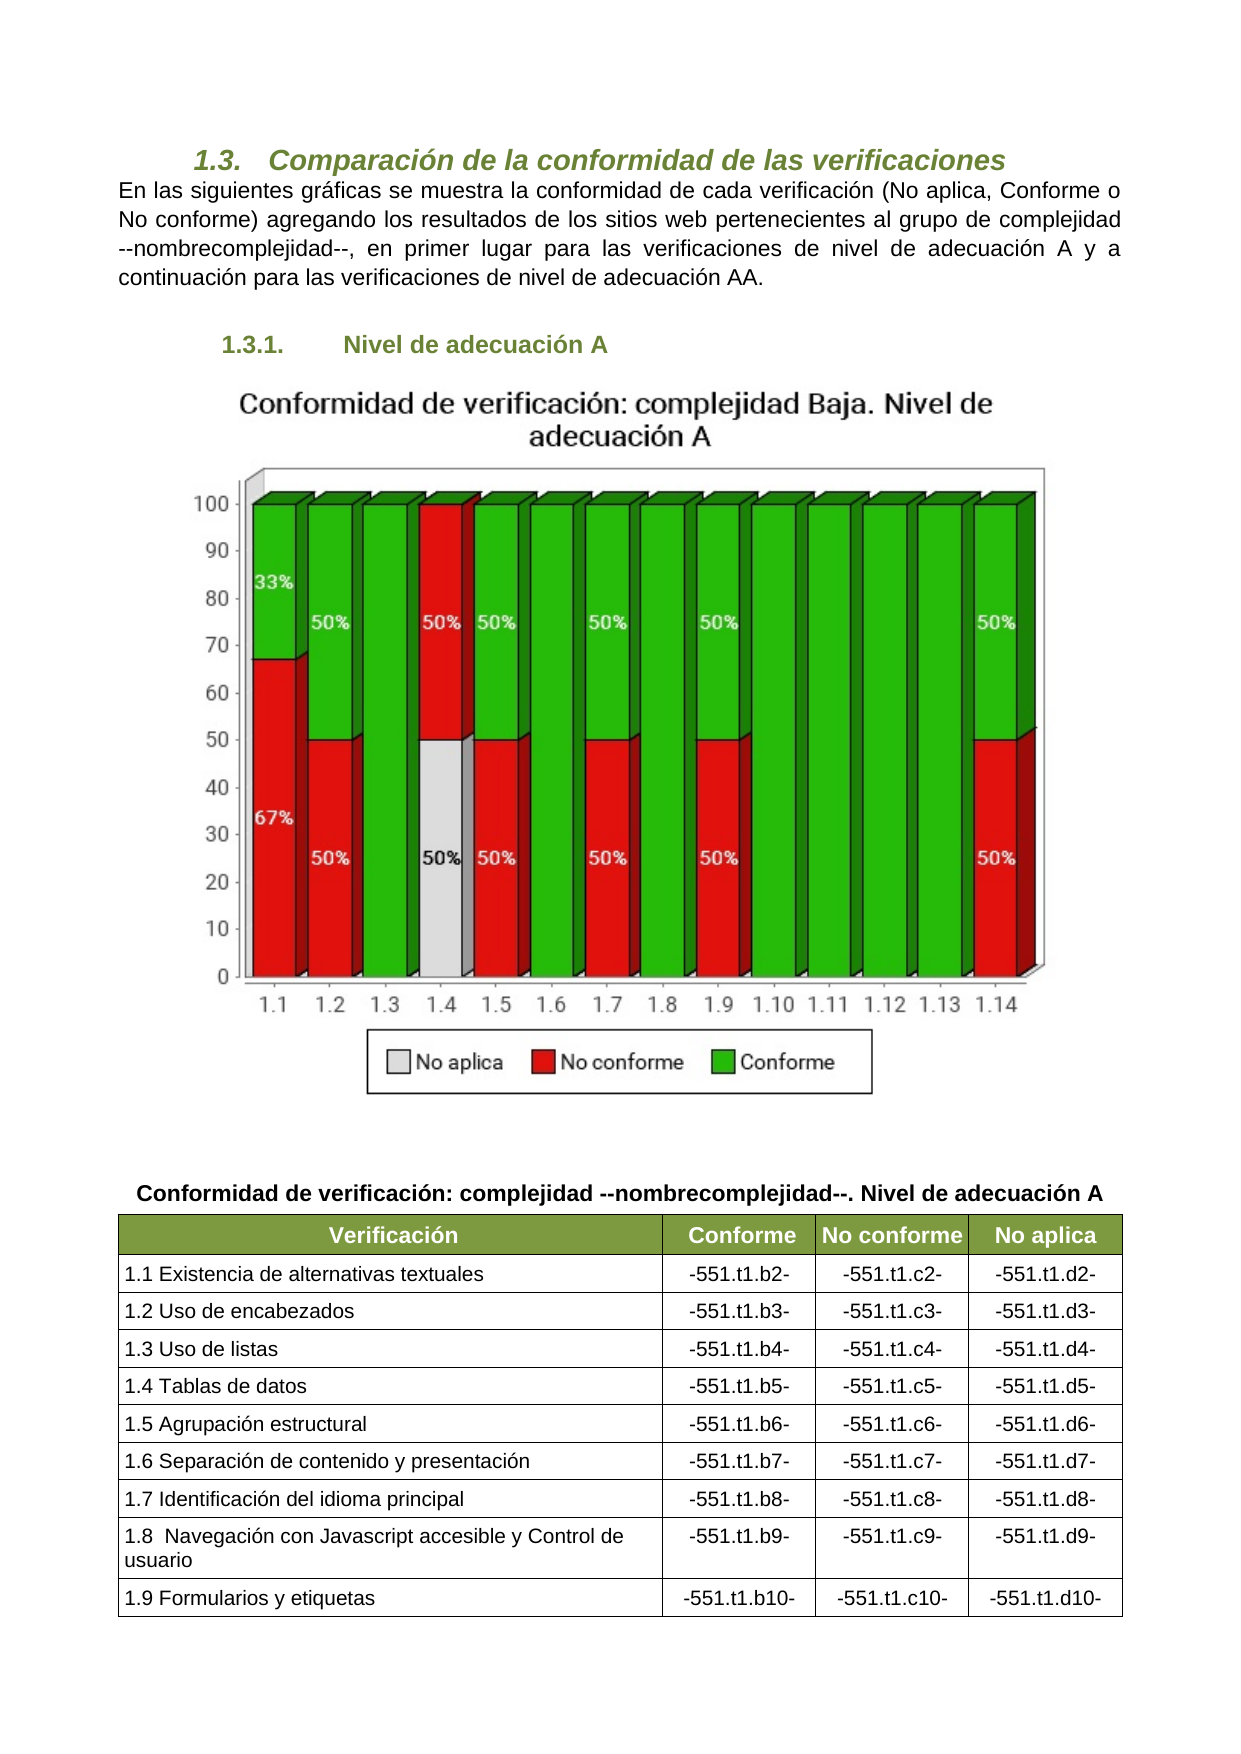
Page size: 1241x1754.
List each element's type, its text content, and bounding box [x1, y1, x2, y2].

table_cell 1.4 Tablas de datos [119, 1368, 662, 1404]
table_cell 1.8 Navegación con Javascript accesible y Control de usuario [119, 1518, 662, 1578]
table_cell -551.t1.d6- [969, 1405, 1122, 1442]
table_header Verificación [119, 1215, 662, 1254]
picture [178, 386, 1062, 1096]
table_cell -551.t1.c9- [816, 1518, 968, 1578]
table_cell -551.t1.c6- [816, 1405, 968, 1442]
text En las siguientes gráficas se muestra la conformidad de cada verificación (No aplica, Conforme o No conforme) agregando los resultados de los sitios web pertenecientes al grupo de complejidad --nombrecomplejidad--, en primer lugar para las verificaciones de nivel de adecuación A y a continuación para las verificaciones de nivel de adecuación AA. [118, 177, 1122, 290]
table_cell -551.t1.d3- [969, 1293, 1122, 1329]
table_cell -551.t1.b10- [663, 1579, 815, 1616]
table_cell -551.t1.d5- [969, 1368, 1122, 1404]
table_cell -551.t1.c5- [816, 1368, 968, 1404]
table_cell -551.t1.d10- [969, 1579, 1122, 1616]
table_cell -551.t1.b5- [663, 1368, 815, 1404]
table_cell 1.2 Uso de encabezados [119, 1293, 662, 1329]
table_cell -551.t1.b2- [663, 1255, 815, 1292]
table_cell -551.t1.c7- [816, 1443, 968, 1479]
table_cell 1.7 Identificación del idioma principal [119, 1480, 662, 1517]
table_cell 1.6 Separación de contenido y presentación [119, 1443, 662, 1479]
table_header No aplica [969, 1215, 1122, 1254]
table_header No conforme [816, 1215, 968, 1254]
table_cell -551.t1.d2- [969, 1255, 1122, 1292]
table_cell -551.t1.c8- [816, 1480, 968, 1517]
table_cell -551.t1.b8- [663, 1480, 815, 1517]
table_cell -551.t1.b6- [663, 1405, 815, 1442]
table_cell -551.t1.d8- [969, 1480, 1122, 1517]
table_cell 1.9 Formularios y etiquetas [119, 1579, 662, 1616]
table_cell -551.t1.c10- [816, 1579, 968, 1616]
table_cell -551.t1.b3- [663, 1293, 815, 1329]
table_cell 1.3 Uso de listas [119, 1330, 662, 1367]
table_cell -551.t1.c3- [816, 1293, 968, 1329]
table_cell -551.t1.b4- [663, 1330, 815, 1367]
table_cell -551.t1.b9- [663, 1518, 815, 1578]
text Conformidad de verificación: complejidad --nombrecomplejidad--. Nivel de adecuación A [118, 1180, 1122, 1206]
table_cell -551.t1.c4- [816, 1330, 968, 1367]
table_cell -551.t1.d4- [969, 1330, 1122, 1367]
table_cell -551.t1.c2- [816, 1255, 968, 1292]
table_cell 1.1 Existencia de alternativas textuales [119, 1255, 662, 1292]
table_cell -551.t1.b7- [663, 1443, 815, 1479]
table_header Conforme [663, 1215, 815, 1254]
table_cell 1.5 Agrupación estructural [119, 1405, 662, 1442]
table_cell -551.t1.d7- [969, 1443, 1122, 1479]
subtitle Comparación de la conformidad de las verificaciones [185, 143, 1122, 177]
subtitle Nivel de adecuación A [214, 330, 1122, 359]
table_cell -551.t1.d9- [969, 1518, 1122, 1578]
